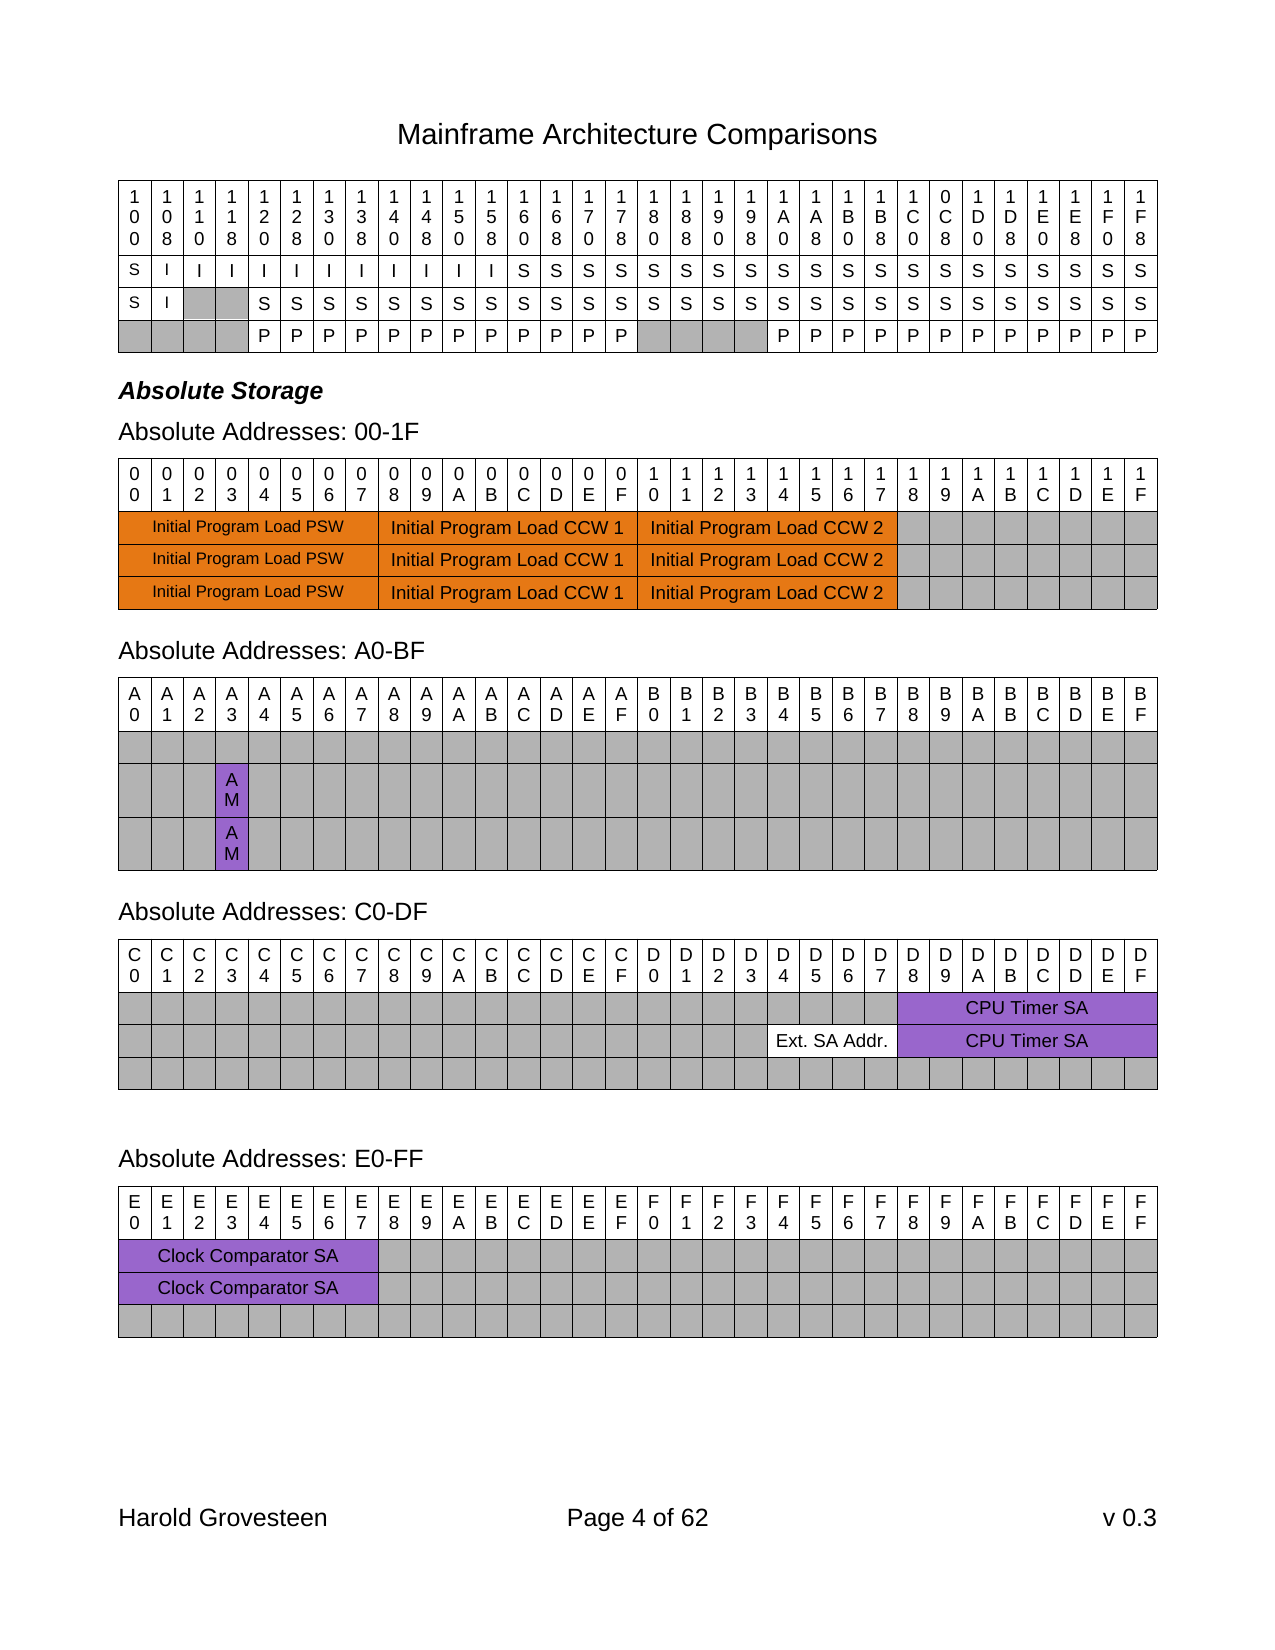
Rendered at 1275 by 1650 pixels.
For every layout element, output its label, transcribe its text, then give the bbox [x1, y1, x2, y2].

table_header 0 B [476, 459, 507, 511]
table_cell [638, 1305, 670, 1337]
table_cell [573, 1305, 605, 1337]
table_cell [443, 1058, 475, 1089]
table_cell [963, 818, 994, 870]
table_header C 1 [152, 940, 183, 992]
table_header BF [1125, 678, 1157, 731]
table_header B7 [865, 678, 897, 731]
table_header 1 5 [800, 459, 832, 511]
table_header D 8 [898, 940, 929, 992]
table_cell [963, 1240, 994, 1272]
table_cell [541, 1240, 572, 1272]
table_cell [314, 1058, 345, 1089]
table_header 1 F 8 [1125, 181, 1157, 254]
table_cell [606, 1273, 637, 1304]
table_cell [898, 545, 929, 576]
table_header F 9 [930, 1187, 962, 1239]
table_cell [573, 1240, 605, 1272]
table_cell [1028, 1240, 1059, 1272]
table_cell P [963, 321, 994, 352]
table_header 1B0 [833, 181, 864, 254]
table_header C 3 [216, 940, 248, 992]
table_cell [184, 1058, 215, 1089]
table_cell [833, 818, 864, 870]
table_cell Initial Program Load CCW 2 [638, 512, 897, 544]
table_header E 6 [314, 1187, 345, 1239]
table_cell [476, 764, 507, 817]
table_cell P [573, 321, 605, 352]
table_cell P [833, 321, 864, 352]
table_cell [930, 1058, 962, 1089]
table_cell [963, 545, 994, 576]
table_cell [930, 545, 962, 576]
table_header F 5 [800, 1187, 832, 1239]
table_cell S [573, 256, 605, 287]
table_cell [606, 764, 637, 817]
table_cell S [800, 256, 832, 287]
table_cell [216, 732, 248, 763]
table_cell [898, 732, 929, 763]
table_cell P [1060, 321, 1091, 352]
table_header 1B8 [865, 181, 897, 254]
table_cell [768, 1273, 799, 1304]
table_header 1 A 8 [800, 181, 832, 254]
table_cell [1125, 1273, 1157, 1304]
table_cell [606, 1305, 637, 1337]
table_cell [930, 732, 962, 763]
table_header D C [1028, 940, 1059, 992]
table_header A D [541, 678, 572, 731]
table_header E 0 [119, 1187, 151, 1239]
table_cell I [152, 256, 183, 287]
table_cell [573, 764, 605, 817]
table_header F 3 [735, 1187, 767, 1239]
table_header E E [573, 1187, 605, 1239]
table_cell S [1125, 256, 1157, 287]
table_cell I [476, 256, 507, 287]
table_cell [184, 732, 215, 763]
table_cell S [541, 256, 572, 287]
table_cell [930, 1240, 962, 1272]
table_header F 8 [898, 1187, 929, 1239]
table_cell [898, 818, 929, 870]
table_cell [930, 818, 962, 870]
table_cell P [249, 321, 280, 352]
table_cell Initial Program Load PSW [119, 545, 378, 576]
table_header 0 0 [119, 459, 151, 511]
table_cell I [249, 256, 280, 287]
table_header BB [995, 678, 1027, 731]
table_cell [1092, 577, 1124, 609]
table_cell [508, 1058, 540, 1089]
table_header 1 4 8 [411, 181, 442, 254]
table_header 1C0 [898, 181, 929, 254]
table_cell [703, 993, 734, 1024]
table_header C 7 [346, 940, 378, 992]
table_header C 8 [379, 940, 410, 992]
table_cell [1092, 512, 1124, 544]
table_cell P [379, 321, 410, 352]
table_cell [833, 1240, 864, 1272]
table_header D A [963, 940, 994, 992]
table_cell P [443, 321, 475, 352]
table_cell [606, 732, 637, 763]
table_cell [1028, 732, 1059, 763]
table_header E A [443, 1187, 475, 1239]
table_cell [703, 1305, 734, 1337]
table_header A6 [314, 678, 345, 731]
table_header F C [1028, 1187, 1059, 1239]
table_header D 4 [768, 940, 799, 992]
table_cell P [898, 321, 929, 352]
table_cell [703, 732, 734, 763]
table_cell [1060, 545, 1091, 576]
table_header A 0 [119, 678, 151, 731]
table_cell [119, 764, 151, 817]
table_header F 4 [768, 1187, 799, 1239]
table_cell [411, 1025, 442, 1057]
table_cell I [379, 256, 410, 287]
table_header BC [1028, 678, 1059, 731]
table_cell [184, 321, 215, 352]
table_cell [379, 764, 410, 817]
table_header 1D [1060, 459, 1091, 511]
table_cell [508, 1305, 540, 1337]
table_cell [119, 1305, 151, 1337]
table_cell [735, 1273, 767, 1304]
table_cell [1125, 1305, 1157, 1337]
table_cell [152, 321, 183, 352]
table_cell [1060, 1305, 1091, 1337]
table_cell [1125, 818, 1157, 870]
table_cell [249, 1025, 280, 1057]
table_header 1 2 8 [281, 181, 313, 254]
table_cell [995, 545, 1027, 576]
table_cell [314, 732, 345, 763]
table_cell [476, 993, 507, 1024]
table_cell [606, 993, 637, 1024]
table_cell [411, 993, 442, 1024]
table_cell [995, 1058, 1027, 1089]
table_cell [1092, 1058, 1124, 1089]
table_cell [638, 1058, 670, 1089]
table_cell [216, 321, 248, 352]
table_cell [314, 1305, 345, 1337]
table_cell [152, 1025, 183, 1057]
table_header C A [443, 940, 475, 992]
table_cell [638, 1025, 670, 1057]
table_cell S [314, 288, 345, 319]
table_cell [930, 764, 962, 817]
table_cell [119, 993, 151, 1024]
table_cell [443, 1305, 475, 1337]
table_header E F [606, 1187, 637, 1239]
table_cell S [1028, 288, 1059, 319]
table_cell S [379, 288, 410, 319]
table_cell [541, 732, 572, 763]
table_header A A [443, 678, 475, 731]
table_cell [476, 1240, 507, 1272]
table_cell [898, 1240, 929, 1272]
table_cell S [1028, 256, 1059, 287]
table_cell [1028, 1273, 1059, 1304]
table_cell Initial Program Load CCW 1 [379, 577, 637, 609]
table_cell P [346, 321, 378, 352]
table_header C 5 [281, 940, 313, 992]
table_cell S [995, 256, 1027, 287]
table_cell P [1092, 321, 1124, 352]
table_cell [995, 577, 1027, 609]
table_header F2 [703, 1187, 734, 1239]
table_cell [508, 732, 540, 763]
table_cell [249, 993, 280, 1024]
table_cell [1060, 1273, 1091, 1304]
table_cell [281, 1058, 313, 1089]
table_header 1 3 [735, 459, 767, 511]
table_cell I [152, 288, 183, 319]
table_header 0 3 [216, 459, 248, 511]
table_cell [1092, 1273, 1124, 1304]
table_cell [865, 1273, 897, 1304]
table_header D 1 [671, 940, 702, 992]
table_cell [249, 1305, 280, 1337]
table_cell AM [216, 818, 248, 870]
table_cell Initial Program Load CCW 1 [379, 512, 637, 544]
table_header F B [995, 1187, 1027, 1239]
table_cell P [606, 321, 637, 352]
table_header B2 [703, 678, 734, 731]
table_cell [443, 1273, 475, 1304]
table_cell [768, 818, 799, 870]
table_cell [800, 764, 832, 817]
table_cell [281, 1025, 313, 1057]
table_cell [735, 1058, 767, 1089]
table_cell [898, 1273, 929, 1304]
table_cell S [573, 288, 605, 319]
table_cell I [216, 256, 248, 287]
table_cell [800, 1058, 832, 1089]
table_cell S [508, 288, 540, 319]
table_header 1 1 8 [216, 181, 248, 254]
table_cell AM [216, 764, 248, 817]
table_cell [865, 1240, 897, 1272]
text Absolute Addresses: 00-1F [118, 417, 1157, 445]
table_cell P [1028, 321, 1059, 352]
table_cell S [1125, 288, 1157, 319]
table_cell [833, 1305, 864, 1337]
table_header C 4 [249, 940, 280, 992]
table_cell S [476, 288, 507, 319]
table_cell P [314, 321, 345, 352]
table_cell [379, 1058, 410, 1089]
table_header 0 D [541, 459, 572, 511]
table_header 0 7 [346, 459, 378, 511]
table_cell S [1092, 288, 1124, 319]
table_header C 9 [411, 940, 442, 992]
table_cell [411, 1305, 442, 1337]
table_cell S [508, 256, 540, 287]
table_header 0 A [443, 459, 475, 511]
table_cell Initial Program Load CCW 2 [638, 577, 897, 609]
table_cell S [638, 256, 670, 287]
table_cell S [671, 256, 702, 287]
table_cell [735, 1305, 767, 1337]
table_header 0C8 [930, 181, 962, 254]
table_cell Initial Program Load PSW [119, 512, 378, 544]
table_cell [865, 1305, 897, 1337]
table_header 0 2 [184, 459, 215, 511]
table_header E 9 [411, 1187, 442, 1239]
table_cell [1060, 1058, 1091, 1089]
table_cell [541, 1025, 572, 1057]
table_cell S [411, 288, 442, 319]
table_cell [216, 1025, 248, 1057]
table_cell [800, 1273, 832, 1304]
table_cell Initial Program Load CCW 2 [638, 545, 897, 576]
table_header A3 [216, 678, 248, 731]
table_cell CPU Timer SA [898, 993, 1157, 1024]
table_header B5 [800, 678, 832, 731]
table_cell [184, 764, 215, 817]
table_cell [638, 321, 670, 352]
table_cell [865, 818, 897, 870]
table_cell [119, 321, 151, 352]
table_header B4 [768, 678, 799, 731]
table_cell [508, 764, 540, 817]
table_cell [379, 1240, 410, 1272]
table_cell [1125, 764, 1157, 817]
table_header 1 4 [768, 459, 799, 511]
table_cell [800, 1305, 832, 1337]
table_cell [346, 1058, 378, 1089]
table_cell [800, 818, 832, 870]
table_cell S [606, 256, 637, 287]
table_cell [1125, 1240, 1157, 1272]
table_cell [281, 818, 313, 870]
table_cell [573, 1058, 605, 1089]
table_cell S [800, 288, 832, 319]
table_cell [573, 818, 605, 870]
table_cell [443, 764, 475, 817]
table_cell [1125, 545, 1157, 576]
table_cell [606, 1025, 637, 1057]
table_header 1 2 0 [249, 181, 280, 254]
table_cell [379, 1305, 410, 1337]
table_cell P [930, 321, 962, 352]
table_cell [735, 1025, 767, 1057]
table_cell [411, 1240, 442, 1272]
table_cell [1028, 545, 1059, 576]
table_cell P [800, 321, 832, 352]
table_cell [735, 818, 767, 870]
table_header B6 [833, 678, 864, 731]
table_cell [1060, 577, 1091, 609]
table_header A8 [379, 678, 410, 731]
table_cell [833, 1058, 864, 1089]
table_cell [476, 732, 507, 763]
table_cell [703, 321, 734, 352]
table_cell [1125, 1058, 1157, 1089]
table_header 1 3 8 [346, 181, 378, 254]
table_cell [703, 818, 734, 870]
table_header D F [1125, 940, 1157, 992]
table_cell [573, 1025, 605, 1057]
table_header BE [1092, 678, 1124, 731]
table_cell P [281, 321, 313, 352]
table_header 1 A 0 [768, 181, 799, 254]
table_cell [508, 818, 540, 870]
table_cell [963, 512, 994, 544]
table_header E D [541, 1187, 572, 1239]
table_cell [865, 993, 897, 1024]
table_cell [346, 1025, 378, 1057]
table_cell [833, 1273, 864, 1304]
table_cell S [963, 288, 994, 319]
table_cell CPU Timer SA [898, 1025, 1157, 1057]
table_cell [865, 764, 897, 817]
table_cell I [443, 256, 475, 287]
table_cell I [346, 256, 378, 287]
table_header B8 [898, 678, 929, 731]
table_header 1 6 8 [541, 181, 572, 254]
table_header 1 7 0 [573, 181, 605, 254]
table_cell Clock Comparator SA [119, 1240, 378, 1272]
table_cell [281, 993, 313, 1024]
table_cell S [930, 288, 962, 319]
table_cell [833, 993, 864, 1024]
table_cell [638, 993, 670, 1024]
text Absolute Addresses: A0-BF [118, 637, 1157, 665]
table_cell [281, 1305, 313, 1337]
table_cell P [541, 321, 572, 352]
table_header A2 [184, 678, 215, 731]
table_cell I [314, 256, 345, 287]
table_header 1 5 8 [476, 181, 507, 254]
table_cell [379, 818, 410, 870]
table_cell S [833, 256, 864, 287]
table_cell [476, 1058, 507, 1089]
table_cell [541, 1305, 572, 1337]
table_header BA [963, 678, 994, 731]
table_cell [508, 1240, 540, 1272]
table_header 0 8 [379, 459, 410, 511]
table_header E B [476, 1187, 507, 1239]
table_header 1 7 [865, 459, 897, 511]
table_cell [411, 1058, 442, 1089]
table_header E 2 [184, 1187, 215, 1239]
table_cell [152, 1305, 183, 1337]
table_header D 6 [833, 940, 864, 992]
table_cell S [768, 288, 799, 319]
table_cell [833, 764, 864, 817]
table_cell [379, 1273, 410, 1304]
table_cell [1092, 545, 1124, 576]
table_cell P [768, 321, 799, 352]
table_cell S [930, 256, 962, 287]
table_cell [671, 818, 702, 870]
table_cell S [833, 288, 864, 319]
table_header C 2 [184, 940, 215, 992]
table_cell [152, 993, 183, 1024]
table_cell [314, 993, 345, 1024]
table_cell S [703, 288, 734, 319]
table_header 1 9 8 [735, 181, 767, 254]
text Absolute Addresses: E0-FF [118, 1145, 1157, 1173]
table_cell S [119, 256, 151, 287]
table_header 1 F [1125, 459, 1157, 511]
table_header E 1 [152, 1187, 183, 1239]
table_cell [995, 818, 1027, 870]
table_header D B [995, 940, 1027, 992]
table_cell [249, 732, 280, 763]
table_header E 3 [216, 1187, 248, 1239]
table_header C E [573, 940, 605, 992]
table_cell [314, 1025, 345, 1057]
table_cell [541, 1058, 572, 1089]
table_header C 6 [314, 940, 345, 992]
table_cell [443, 1025, 475, 1057]
table_cell S [638, 288, 670, 319]
table_cell [411, 818, 442, 870]
table_header E 7 [346, 1187, 378, 1239]
table_header 1 7 8 [606, 181, 637, 254]
table_header A1 [152, 678, 183, 731]
table_cell [249, 1058, 280, 1089]
table_header D 0 [638, 940, 670, 992]
table_cell S [768, 256, 799, 287]
table_header BD [1060, 678, 1091, 731]
table_cell [768, 732, 799, 763]
table_cell [346, 1305, 378, 1337]
table_cell [184, 818, 215, 870]
table_cell [963, 1305, 994, 1337]
table_cell [930, 1305, 962, 1337]
table_cell [1028, 1305, 1059, 1337]
table_header E 4 [249, 1187, 280, 1239]
table_cell S [898, 256, 929, 287]
table_header 0 E [573, 459, 605, 511]
table_cell [768, 993, 799, 1024]
table_header D D [1060, 940, 1091, 992]
text Absolute Addresses: C0-DF [118, 898, 1157, 926]
table_cell S [346, 288, 378, 319]
table_cell [1028, 577, 1059, 609]
table_header F A [963, 1187, 994, 1239]
table_cell [1028, 1058, 1059, 1089]
table_cell [573, 732, 605, 763]
table_header B9 [930, 678, 962, 731]
table_header 1 E8 [1060, 181, 1091, 254]
table_cell [995, 764, 1027, 817]
table_header 0 1 [152, 459, 183, 511]
table_cell [703, 1058, 734, 1089]
table_cell [184, 1305, 215, 1337]
table_header 0 F [606, 459, 637, 511]
table_cell [963, 1273, 994, 1304]
table_cell [476, 1025, 507, 1057]
table_cell [638, 764, 670, 817]
table_cell [638, 818, 670, 870]
table_cell I [184, 256, 215, 287]
table_cell I [281, 256, 313, 287]
table_cell S [1060, 256, 1091, 287]
table_cell [1060, 732, 1091, 763]
table_cell [1060, 512, 1091, 544]
table_header 1 0 0 [119, 181, 151, 254]
table_cell [703, 764, 734, 817]
table_header 1 0 8 [152, 181, 183, 254]
table_cell [963, 577, 994, 609]
table_cell [638, 732, 670, 763]
table_cell [768, 764, 799, 817]
table_cell [152, 818, 183, 870]
table_cell [508, 993, 540, 1024]
table_cell [541, 818, 572, 870]
table_header 1 4 0 [379, 181, 410, 254]
table_cell [411, 1273, 442, 1304]
table_cell Initial Program Load CCW 1 [379, 545, 637, 576]
table_header 0 6 [314, 459, 345, 511]
table_cell S [119, 288, 151, 319]
table_cell [735, 321, 767, 352]
table_cell P [1125, 321, 1157, 352]
table_cell [1092, 764, 1124, 817]
table_cell [800, 732, 832, 763]
table_cell [1092, 1240, 1124, 1272]
table_header 0 9 [411, 459, 442, 511]
table_header C D [541, 940, 572, 992]
table_cell S [735, 256, 767, 287]
table_header 1D 8 [995, 181, 1027, 254]
table_cell [1060, 818, 1091, 870]
table_cell [671, 993, 702, 1024]
table_cell S [606, 288, 637, 319]
table_cell [898, 577, 929, 609]
table_header F E [1092, 1187, 1124, 1239]
table_header 1 0 [638, 459, 670, 511]
table_cell [995, 1305, 1027, 1337]
table_cell [671, 1240, 702, 1272]
table_cell [963, 1058, 994, 1089]
table_cell [281, 732, 313, 763]
table_header 0 C [508, 459, 540, 511]
table_header D 7 [865, 940, 897, 992]
table_cell Clock Comparator SA [119, 1273, 378, 1304]
table_cell [963, 732, 994, 763]
table_cell [865, 1058, 897, 1089]
table_cell [995, 1273, 1027, 1304]
table_cell [800, 993, 832, 1024]
table_header E 8 [379, 1187, 410, 1239]
table_header D 3 [735, 940, 767, 992]
table_cell [768, 1305, 799, 1337]
table_header 1D0 [963, 181, 994, 254]
table_cell [671, 764, 702, 817]
table_header 0 4 [249, 459, 280, 511]
table_cell [800, 1240, 832, 1272]
table_cell [443, 818, 475, 870]
table_cell S [671, 288, 702, 319]
table_cell [930, 577, 962, 609]
table_cell [379, 993, 410, 1024]
table_cell [1092, 818, 1124, 870]
table_cell S [541, 288, 572, 319]
table_cell P [411, 321, 442, 352]
table_header D 5 [800, 940, 832, 992]
table_cell [346, 764, 378, 817]
table_cell S [443, 288, 475, 319]
table_cell [898, 512, 929, 544]
table_header 1 8 0 [638, 181, 670, 254]
table_header B 0 [638, 678, 670, 731]
table_cell [573, 993, 605, 1024]
table_cell [1028, 512, 1059, 544]
table_header 1 3 0 [314, 181, 345, 254]
table_header B 1 [671, 678, 702, 731]
table_cell [216, 288, 248, 319]
table_cell [898, 1305, 929, 1337]
table_header 1E0 [1028, 181, 1059, 254]
table_header B3 [735, 678, 767, 731]
table_cell [606, 1240, 637, 1272]
table_cell [508, 1273, 540, 1304]
table_cell [963, 764, 994, 817]
table_cell [735, 732, 767, 763]
table_header 1 8 [898, 459, 929, 511]
table_cell [995, 732, 1027, 763]
table_cell [152, 764, 183, 817]
table_cell [573, 1273, 605, 1304]
table_cell [735, 1240, 767, 1272]
table_cell [703, 1240, 734, 1272]
table_cell [898, 1058, 929, 1089]
table_header F1 [671, 1187, 702, 1239]
table_cell Initial Program Load PSW [119, 577, 378, 609]
table_cell [1092, 1305, 1124, 1337]
table_cell Ext. SA Addr. [768, 1025, 897, 1057]
table_cell [541, 993, 572, 1024]
table_cell [411, 764, 442, 817]
table_cell [476, 1305, 507, 1337]
table_header 1E [1092, 459, 1124, 511]
table_header A7 [346, 678, 378, 731]
table_cell [995, 512, 1027, 544]
table_cell [1125, 577, 1157, 609]
table_header C F [606, 940, 637, 992]
table_cell [249, 818, 280, 870]
table_header 1 F0 [1092, 181, 1124, 254]
table_cell [703, 1273, 734, 1304]
table_cell [930, 512, 962, 544]
table_cell S [865, 256, 897, 287]
subtitle Absolute Storage [118, 377, 1157, 405]
table_cell [833, 732, 864, 763]
table_cell S [1092, 256, 1124, 287]
table_header A C [508, 678, 540, 731]
table_cell [216, 993, 248, 1024]
table_cell [671, 1305, 702, 1337]
table_header F F [1125, 1187, 1157, 1239]
table_cell [184, 1025, 215, 1057]
table_cell S [1060, 288, 1091, 319]
table_header D 2 [703, 940, 734, 992]
table_header F D [1060, 1187, 1091, 1239]
table_cell S [703, 256, 734, 287]
table_header 1C [1028, 459, 1059, 511]
table_cell [508, 1025, 540, 1057]
table_cell P [508, 321, 540, 352]
table_header A9 [411, 678, 442, 731]
table_header F 6 [833, 1187, 864, 1239]
table_header A5 [281, 678, 313, 731]
table_header 1 9 [930, 459, 962, 511]
table_header 1A [963, 459, 994, 511]
table_cell [541, 764, 572, 817]
table_cell [314, 764, 345, 817]
table_header 1 1 [671, 459, 702, 511]
table_cell [346, 993, 378, 1024]
table_header C B [476, 940, 507, 992]
table_cell [476, 1273, 507, 1304]
table_header F 7 [865, 1187, 897, 1239]
table_cell [638, 1240, 670, 1272]
table_cell [1092, 732, 1124, 763]
table_header DE [1092, 940, 1124, 992]
table_header A B [476, 678, 507, 731]
table_cell [671, 732, 702, 763]
table_cell [735, 764, 767, 817]
table_cell [379, 1025, 410, 1057]
table_cell [443, 993, 475, 1024]
table_header 1 5 0 [443, 181, 475, 254]
table_cell S [281, 288, 313, 319]
table_cell [346, 732, 378, 763]
table_cell S [995, 288, 1027, 319]
table_cell P [476, 321, 507, 352]
table_cell [281, 764, 313, 817]
table_cell [184, 288, 215, 319]
table_cell [638, 1273, 670, 1304]
table_cell [119, 1025, 151, 1057]
table_cell [1060, 1240, 1091, 1272]
table_cell [671, 1273, 702, 1304]
table_cell P [865, 321, 897, 352]
table_header E 5 [281, 1187, 313, 1239]
table_header 1 6 [833, 459, 864, 511]
table_header AE [573, 678, 605, 731]
table_cell [703, 1025, 734, 1057]
table_cell [119, 732, 151, 763]
table_cell [314, 818, 345, 870]
table_cell [443, 732, 475, 763]
table_cell S [898, 288, 929, 319]
table_header 1 9 0 [703, 181, 734, 254]
table_header 0 5 [281, 459, 313, 511]
table_header 1 6 0 [508, 181, 540, 254]
table_header 1 2 [703, 459, 734, 511]
table_header 1 8 8 [671, 181, 702, 254]
table_header F 0 [638, 1187, 670, 1239]
table_cell [1028, 818, 1059, 870]
table_cell [1125, 732, 1157, 763]
table_cell P [995, 321, 1027, 352]
table_cell [1028, 764, 1059, 817]
table_header E C [508, 1187, 540, 1239]
table_header C C [508, 940, 540, 992]
table_cell [606, 818, 637, 870]
table_cell [346, 818, 378, 870]
table_cell [735, 993, 767, 1024]
table_cell S [963, 256, 994, 287]
table_header D 9 [930, 940, 962, 992]
table_cell [476, 818, 507, 870]
table_cell S [735, 288, 767, 319]
table_cell [379, 732, 410, 763]
table_cell [606, 1058, 637, 1089]
table_cell [671, 1025, 702, 1057]
table_cell [995, 1240, 1027, 1272]
table_cell [865, 732, 897, 763]
table_cell [152, 732, 183, 763]
table_cell [898, 764, 929, 817]
table_cell [443, 1240, 475, 1272]
table_cell [119, 1058, 151, 1089]
table_cell [249, 764, 280, 817]
table_cell [768, 1058, 799, 1089]
table_cell [671, 321, 702, 352]
table_header A4 [249, 678, 280, 731]
table_cell [119, 818, 151, 870]
table_header C 0 [119, 940, 151, 992]
table_cell [216, 1305, 248, 1337]
table_cell S [249, 288, 280, 319]
table_cell [411, 732, 442, 763]
table_cell [541, 1273, 572, 1304]
table_cell [216, 1058, 248, 1089]
table_cell [152, 1058, 183, 1089]
table_cell S [865, 288, 897, 319]
table_header A F [606, 678, 637, 731]
table_cell [768, 1240, 799, 1272]
table_header 1 1 0 [184, 181, 215, 254]
table_cell [1060, 764, 1091, 817]
table_cell [184, 993, 215, 1024]
table_cell [930, 1273, 962, 1304]
table_header 1B [995, 459, 1027, 511]
table_cell I [411, 256, 442, 287]
table_cell [1125, 512, 1157, 544]
table_cell [671, 1058, 702, 1089]
